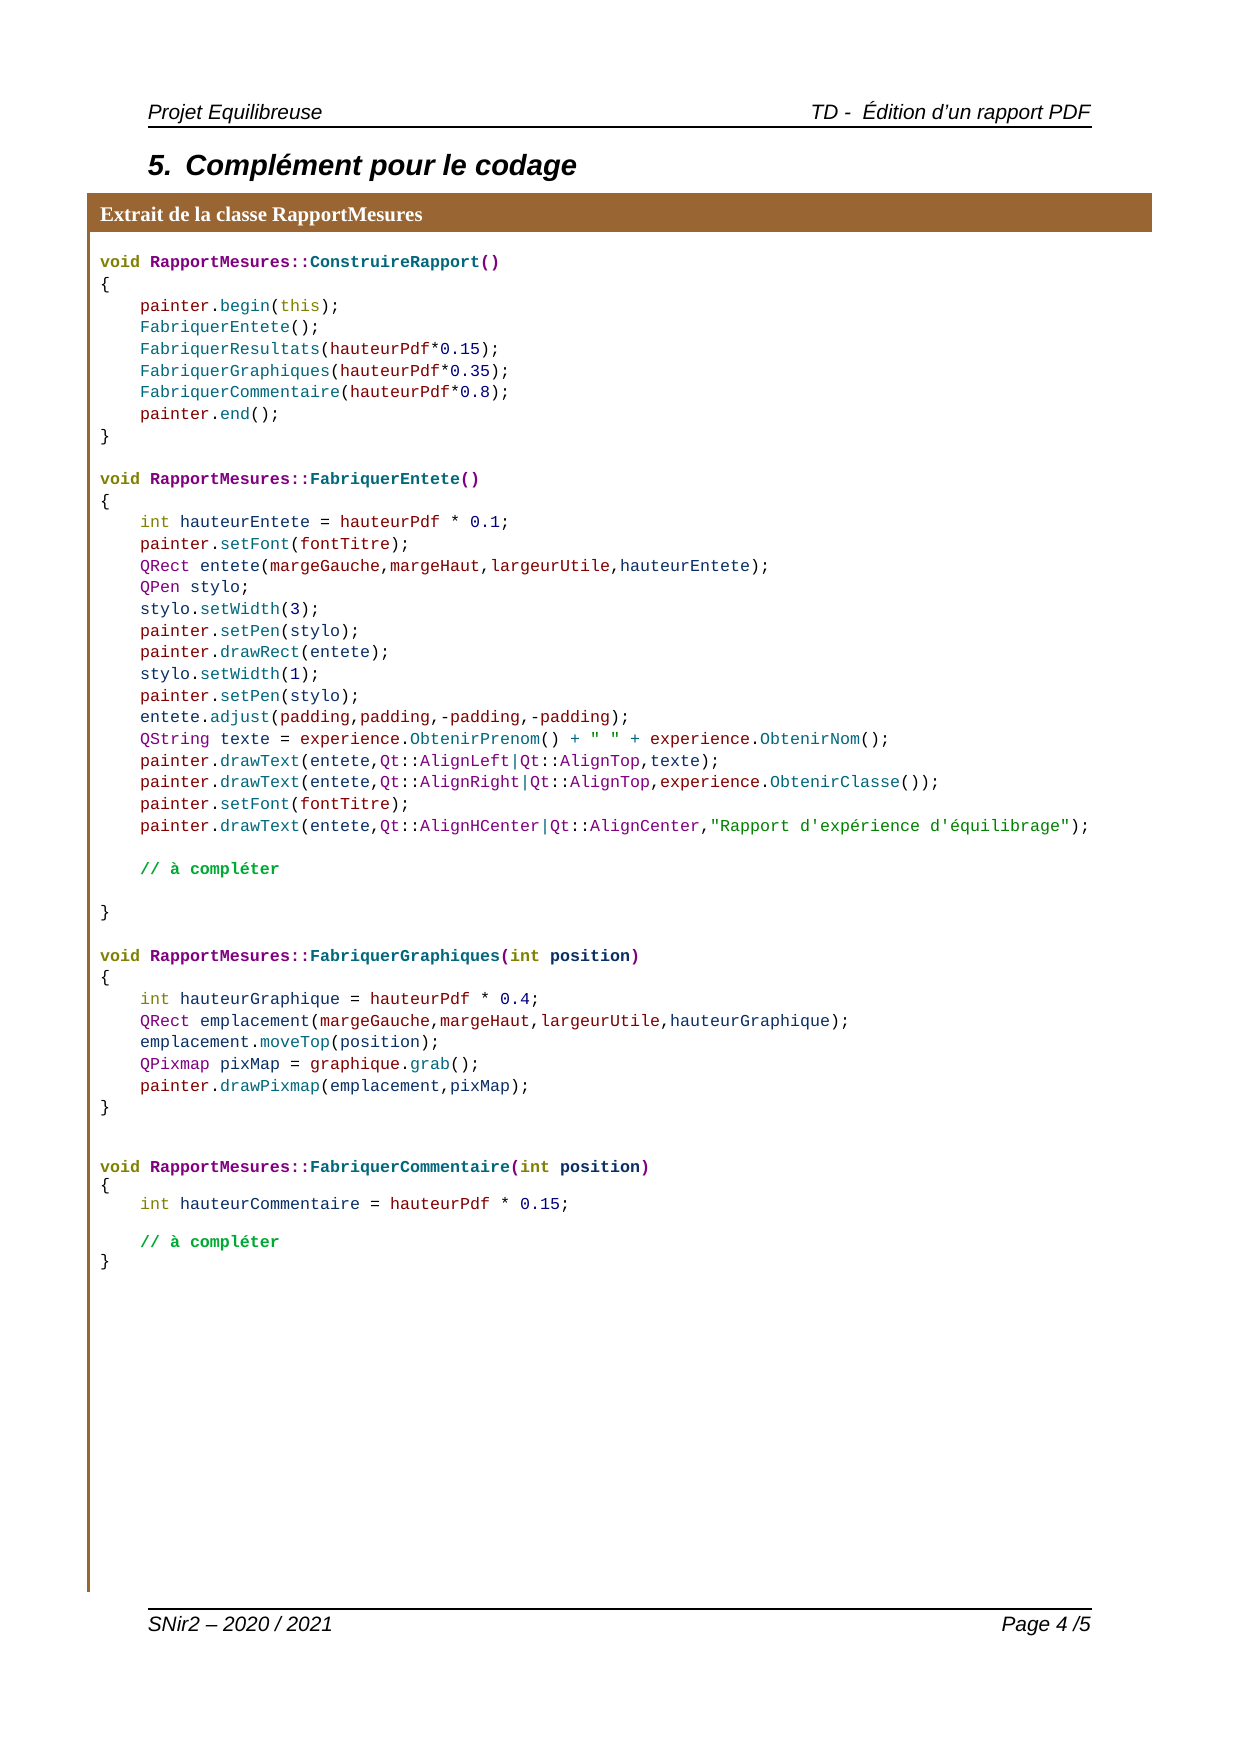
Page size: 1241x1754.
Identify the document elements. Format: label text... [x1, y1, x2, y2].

table_cell void RapportMesures::ConstruireRapport() { painter.begin(this); FabriquerEntete(); FabriquerResultats(hauteurPdf*0.15); FabriquerGraphiques(hauteurPdf*0.35); FabriquerCommentaire(hauteurPdf*0.8); painter.end(); } void RapportMesures::FabriquerEntete() { int hauteurEntete = hauteurPdf * 0.1; painter.setFont(fontTitre); QRect entete(margeGauche,margeHaut,largeurUtile,hauteurEntete); QPen stylo; stylo.setWidth(3); painter.setPen(stylo); painter.drawRect(entete); stylo.setWidth(1); painter.setPen(stylo); entete.adjust(padding,padding,-padding,-padding); QString texte = experience.ObtenirPrenom() + " " + experience.ObtenirNom(); painter.drawText(entete,Qt::AlignLeft|Qt::AlignTop,texte); painter.drawText(entete,Qt::AlignRight|Qt::AlignTop,experience.ObtenirClasse()); painter.setFont(fontTitre); painter.drawText(entete,Qt::AlignHCenter|Qt::AlignCenter,"Rapport d'expérience d'équilibrage"); // à compléter } void RapportMesures::FabriquerGraphiques(int position) { int hauteurGraphique = hauteurPdf * 0.4; QRect emplacement(margeGauche,margeHaut,largeurUtile,hauteurGraphique); emplacement.moveTop(position); QPixmap pixMap = graphique.grab(); painter.drawPixmap(emplacement,pixMap); } void RapportMesures::FabriquerCommentaire(int position) { int hauteurCommentaire = hauteurPdf * 0.15; // à compléter } [90, 232, 1152, 1592]
table_header Extrait de la classe RapportMesures [90, 196, 1152, 232]
subtitle Complément pour le codage [148, 148, 1092, 181]
